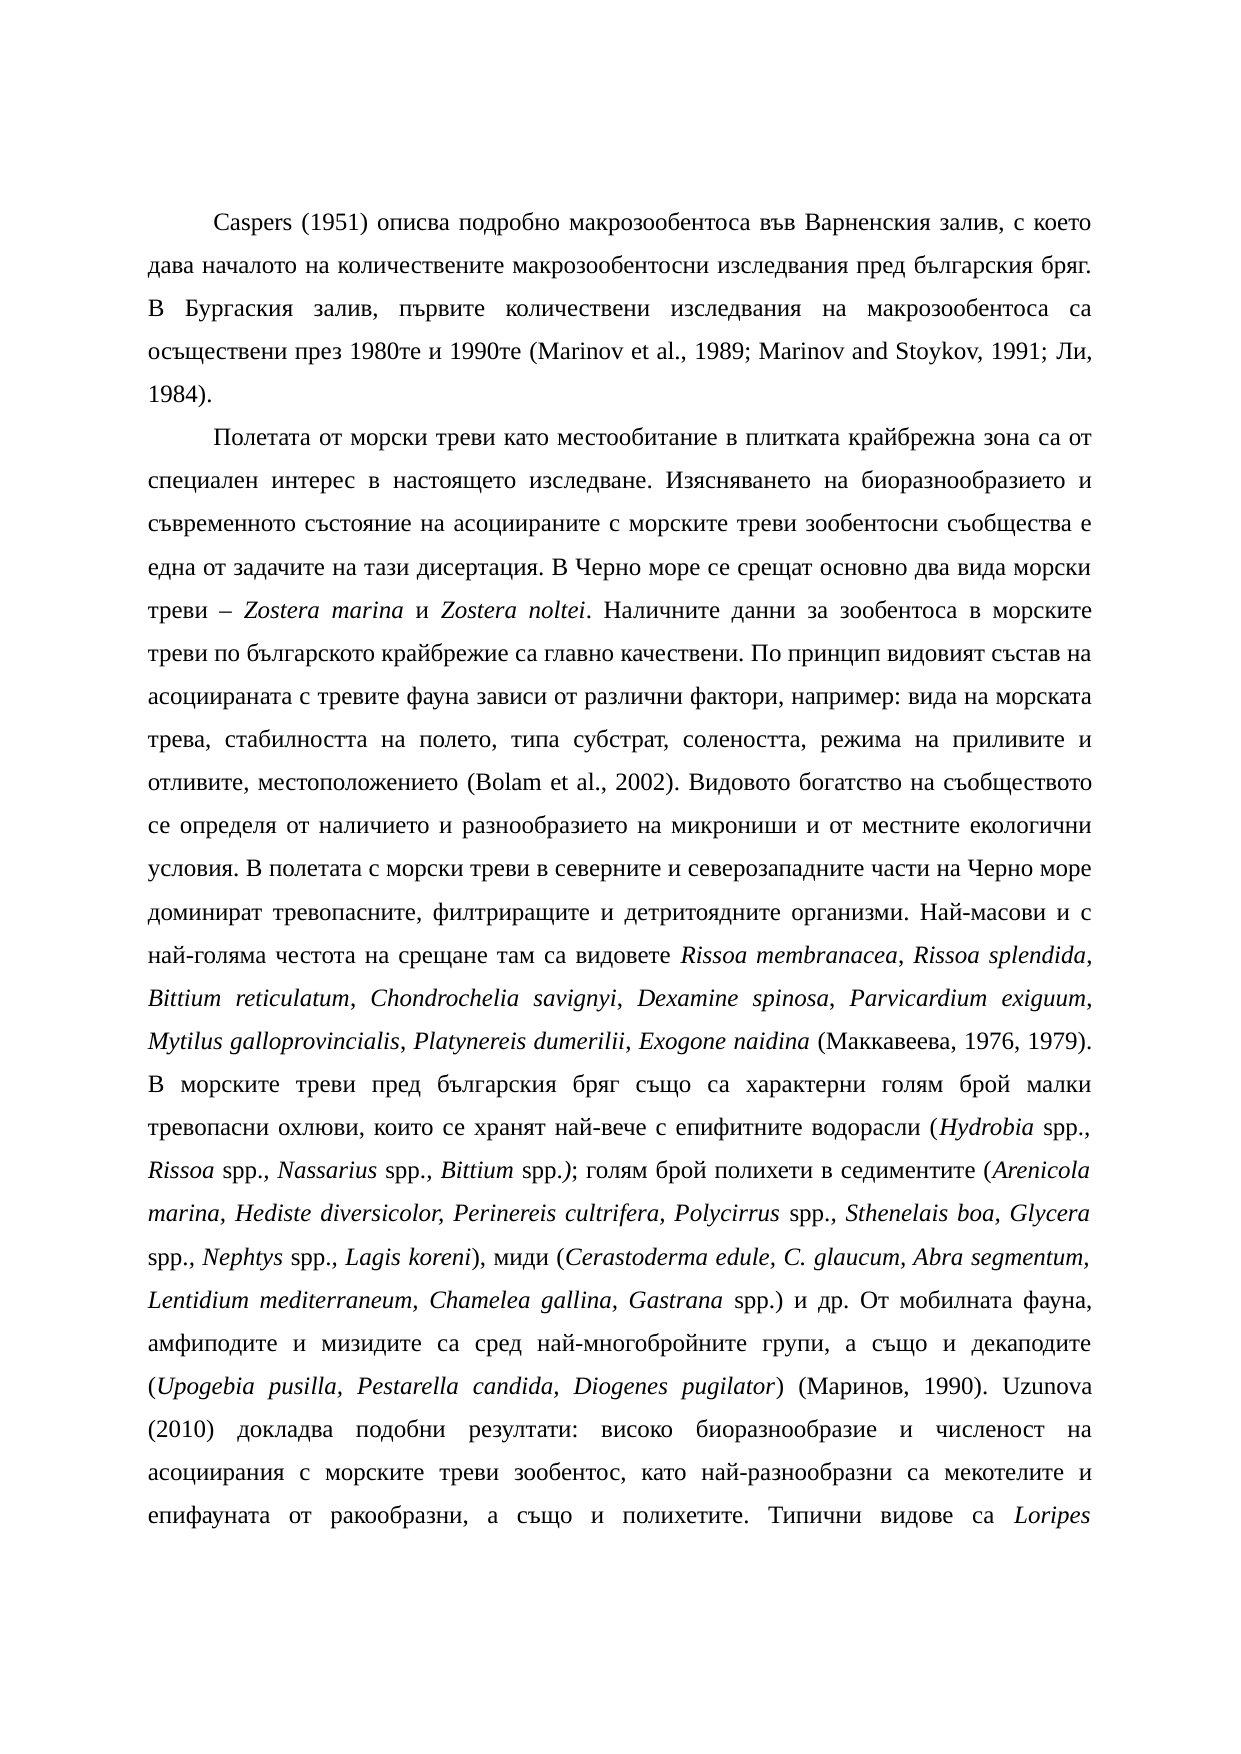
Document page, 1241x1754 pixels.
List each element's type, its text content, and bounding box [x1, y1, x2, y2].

text Caspers (1951) описва подробно макрозообентоса във Варненския залив, с което дава началото на количествените макрозообентосни изследвания пред българския бряг. В Бургаския залив, първите количествени изследвания на макрозообентоса са осъществени през 1980те и 1990те (Marinov et al., 1989; Marinov and Stoykov, 1991; Ли, 1984). [148, 207, 1093, 408]
text Полетата от морски треви като местообитание в плитката крайбрежна зона са от специален интерес в настоящето изследване. Изясняването на биоразнообразието и съвременното състояние на асоциираните с морските треви зообентосни съобщества е една от задачите на тази дисертация. В Черно море се срещат основно два вида морски треви – Zostera marina и Zostera noltei. Наличните данни за зообентоса в морските треви по българското крайбрежие са главно качествени. По принцип видовият състав на асоциираната с тревите фауна зависи от различни фактори, например: вида на морската трева, стабилността на полето, типа субстрат, солеността, режима на приливите и отливите, местоположението (Bolam et al., 2002). Видовото богатство на съобществото се определя от наличието и разнообразието на микрониши и от местните екологични условия. В полетата с морски треви в северните и северозападните части на Черно море доминират тревопасните, филтриращите и детритоядните организми. Най-масови и с най-голяма честота на срещане там са видовете Rissoa membranacea, Rissoa splendida, Bittium reticulatum, Chondrochelia savignyi, Dexamine spinosa, Parvicardium exiguum, Mytilus galloprovincialis, Platynereis dumerilii, Exogone naidina (Маккавеева, 1976, 1979). В морските треви пред българския бряг също са характерни голям брой малки тревопасни охлюви, които се хранят най-вече с епифитните водорасли (Hydrobia spp., Rissoa spp., Nassarius spp., Bittium spp.); голям брой полихети в седиментите (Arenicola marina, Hediste diversicolor, Perinereis cultrifera, Polycirrus spp., Sthenelais boa, Glycera spp., Nephtys spp., Lagis koreni), миди (Cerastoderma edule, C. glaucum, Abra segmentum, Lentidium mediterraneum, Chamelea gallina, Gastrana spp.) и др. От мобилната фауна, амфиподите и мизидите са сред най-многобройните групи, а също и декаподите (Upogebia pusilla, Pestarella candida, Diogenes pugilator) (Маринов, 1990). Uzunova (2010) докладва подобни резултати: високо биоразнообразие и численост на асоциирания с морските треви зообентос, като най-разнообразни са мекотелите и епифауната от ракообразни, а също и полихетите. Типични видове са Loripes [148, 422, 1093, 1529]
